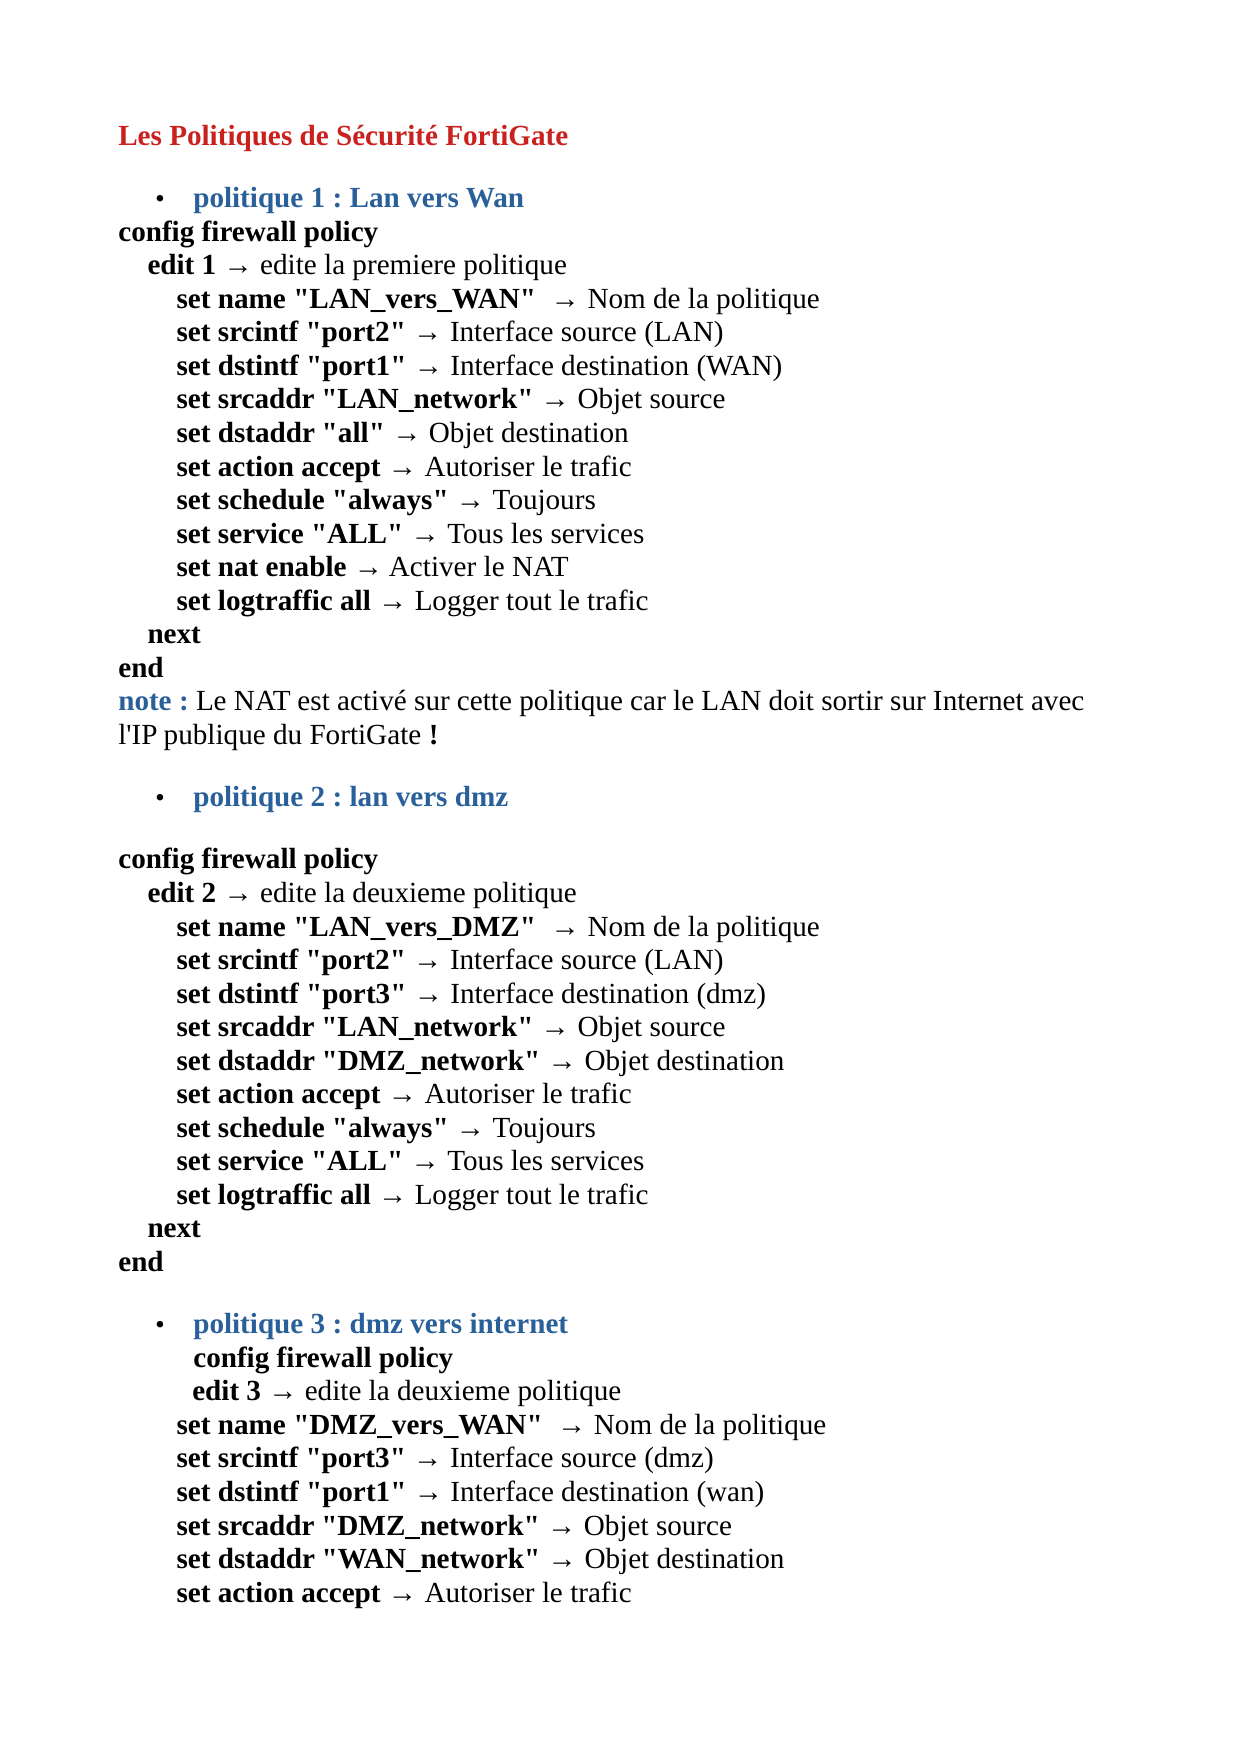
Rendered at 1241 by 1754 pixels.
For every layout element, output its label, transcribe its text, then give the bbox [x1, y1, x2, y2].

text set srcaddr "LAN_network" → Objet source [118, 382, 1122, 415]
text set srcaddr "LAN_network" → Objet source [118, 1009, 1122, 1043]
text set srcintf "port2" → Interface source (LAN) [118, 314, 1122, 348]
text set service "ALL" → Tous les services [118, 516, 1122, 549]
text set action accept → Autoriser le trafic [118, 1575, 1122, 1608]
text set srcintf "port2" → Interface source (LAN) [118, 942, 1122, 976]
text note : Le NAT est activé sur cette politique car le LAN doit sortir sur Internet avec l'IP publique du FortiGate ! [118, 683, 1122, 751]
text config firewall policy [118, 214, 1122, 247]
text set dstintf "port1" → Interface destination (WAN) [118, 348, 1122, 382]
text set action accept → Autoriser le trafic [118, 1076, 1122, 1110]
list politique 2 : lan vers dmz [156, 779, 1122, 813]
text set service "ALL" → Tous les services [118, 1143, 1122, 1177]
text set name "LAN_vers_DMZ" → Nom de la politique [118, 909, 1122, 942]
text set logtraffic all → Logger tout le trafic [118, 583, 1122, 616]
text set name "LAN_vers_WAN" → Nom de la politique [118, 281, 1122, 314]
text next [118, 1211, 1122, 1244]
text edit 3 → edite la deuxieme politique [118, 1373, 1122, 1407]
text set dstaddr "WAN_network" → Objet destination [118, 1541, 1122, 1575]
text set srcintf "port3" → Interface source (dmz) [118, 1441, 1122, 1474]
text set logtraffic all → Logger tout le trafic [118, 1177, 1122, 1211]
text set srcaddr "DMZ_network" → Objet source [118, 1508, 1122, 1541]
text set dstintf "port3" → Interface destination (dmz) [118, 976, 1122, 1009]
text Les Politiques de Sécurité FortiGate [118, 118, 1122, 152]
text set name "DMZ_vers_WAN" → Nom de la politique [118, 1407, 1122, 1441]
text set dstaddr "all" → Objet destination [118, 415, 1122, 449]
list config firewall policy [156, 1340, 1122, 1373]
text set schedule "always" → Toujours [118, 482, 1122, 516]
text set nat enable → Activer le NAT [118, 549, 1122, 583]
list politique 1 : Lan vers Wan [156, 180, 1122, 214]
text set dstaddr "DMZ_network" → Objet destination [118, 1043, 1122, 1076]
text end [118, 650, 1122, 683]
text config firewall policy [118, 842, 1122, 875]
text edit 2 → edite la deuxieme politique [118, 875, 1122, 909]
text set schedule "always" → Toujours [118, 1110, 1122, 1143]
text set dstintf "port1" → Interface destination (wan) [118, 1474, 1122, 1508]
text edit 1 → edite la premiere politique [118, 247, 1122, 281]
text set action accept → Autoriser le trafic [118, 449, 1122, 482]
text next [118, 616, 1122, 650]
list politique 3 : dmz vers internet [156, 1306, 1122, 1340]
text end [118, 1244, 1122, 1278]
